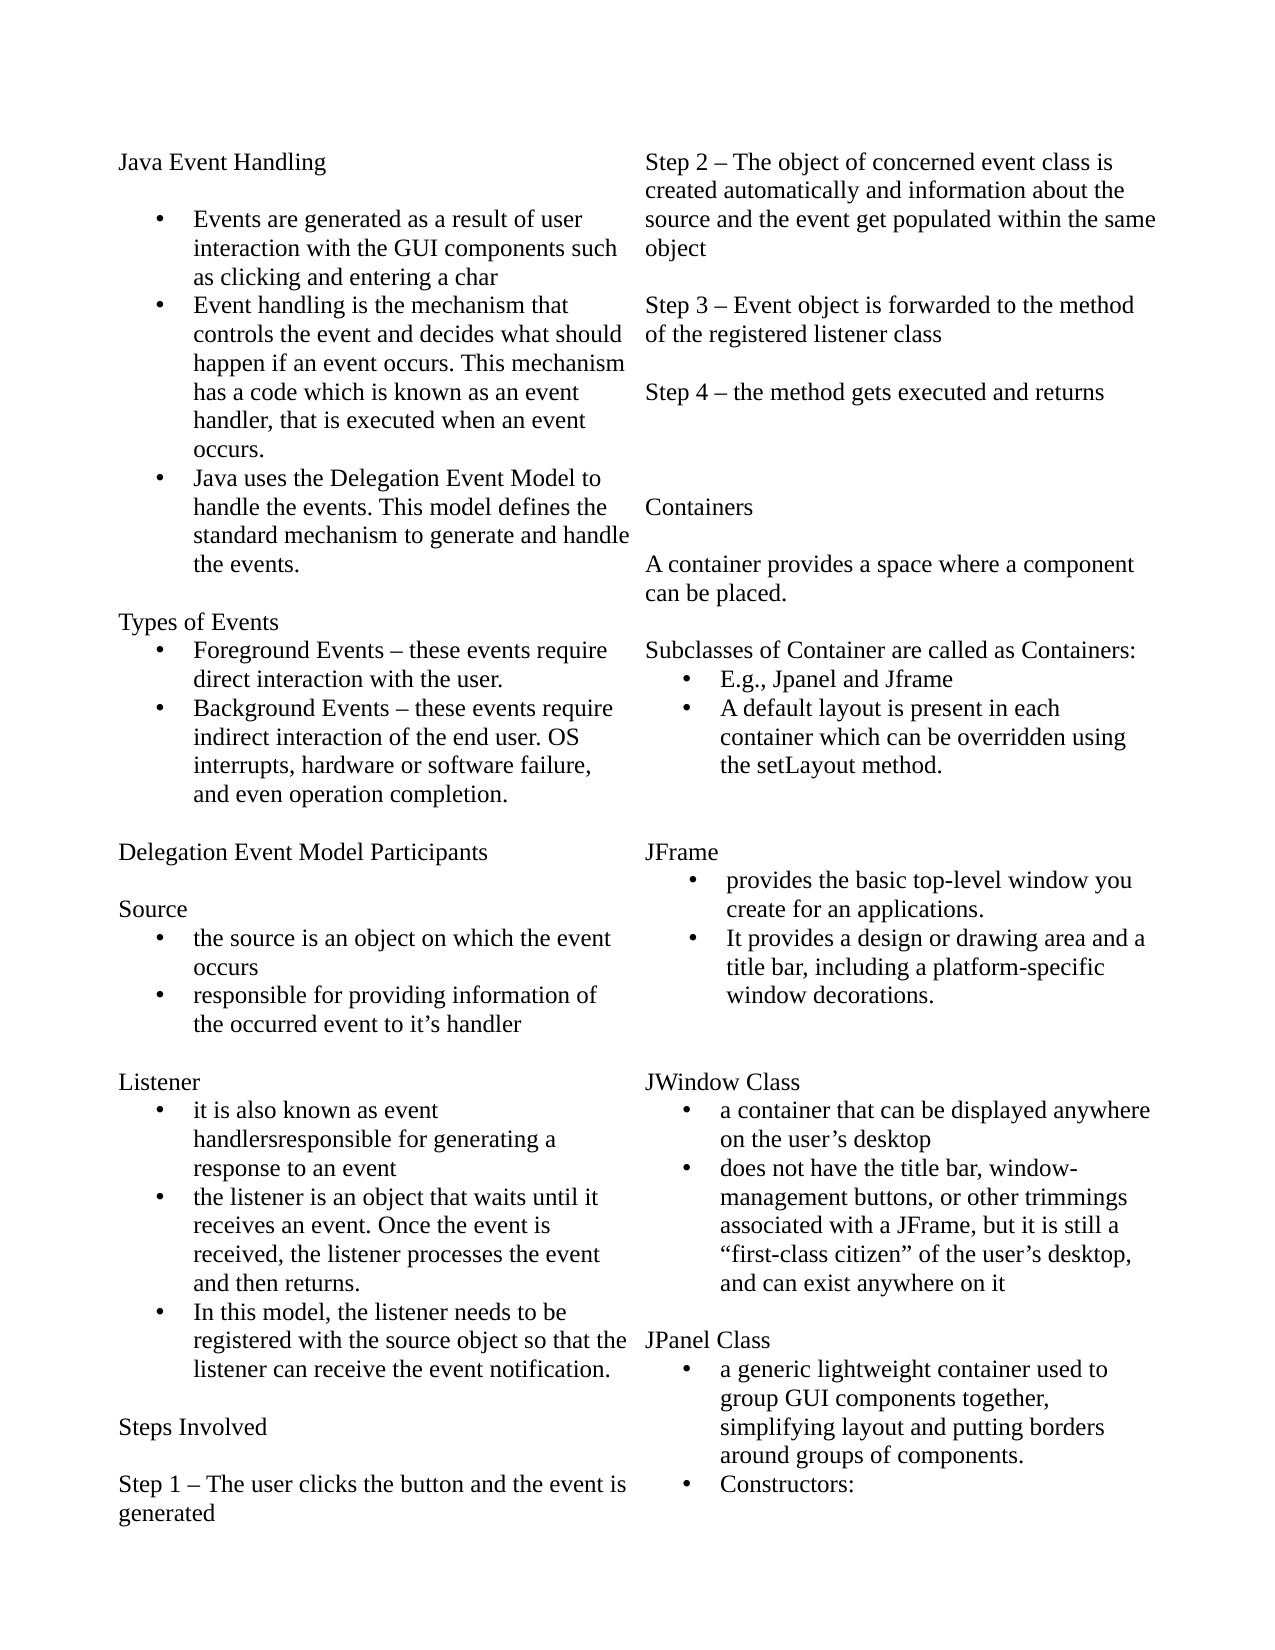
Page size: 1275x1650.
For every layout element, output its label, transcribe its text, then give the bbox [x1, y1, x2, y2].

text A container provides a space where a component can be placed. [645, 549, 1157, 607]
list a generic lightweight container used to group GUI components together, simplifying layout and putting borders around groups of components. [682, 1354, 1157, 1469]
list provides the basic top-level window you create for an applications. [689, 866, 1157, 923]
text Delegation Event Model Participants [118, 837, 630, 866]
list the source is an object on which the event occurs [156, 923, 630, 981]
list Constructors: [682, 1469, 1157, 1498]
list a container that can be displayed anywhere on the user’s desktop [682, 1096, 1157, 1153]
list Java uses the Delegation Event Model to handle the events. This model defines the standard mechanism to generate and handle the events. [156, 463, 630, 578]
text Types of Events [118, 607, 630, 636]
list it is also known as event handlersresponsible for generating a response to an event [156, 1096, 630, 1182]
text Step 1 – The user clicks the button and the event is generated [118, 1469, 630, 1527]
list responsible for providing information of the occurred event to it’s handler [156, 981, 630, 1038]
list Foreground Events – these events require direct interaction with the user. [156, 636, 630, 693]
text Step 2 – The object of concerned event class is created automatically and information about the source and the event get populated within the same object [645, 147, 1157, 262]
text Steps Involved [118, 1412, 630, 1441]
list In this model, the listener needs to be registered with the source object so that the listener can receive the event notification. [156, 1297, 630, 1383]
text Step 4 – the method gets executed and returns [645, 377, 1157, 406]
list does not have the title bar, window-management buttons, or other trimmings associated with a JFrame, but it is still a “first-class citizen” of the user’s desktop, and can exist anywhere on it [682, 1153, 1157, 1297]
text Listener [118, 1067, 630, 1096]
text Step 3 – Event object is forwarded to the method of the registered listener class [645, 291, 1157, 348]
list Events are generated as a result of user interaction with the GUI components such as clicking and entering a char [156, 204, 630, 291]
text Containers [645, 492, 1157, 521]
list Event handling is the mechanism that controls the event and decides what should happen if an event occurs. This mechanism has a code which is known as an event handler, that is executed when an event occurs. [156, 291, 630, 463]
list Background Events – these events require indirect interaction of the end user. OS interrupts, hardware or software failure, and even operation completion. [156, 693, 630, 808]
text JFrame [645, 837, 1157, 866]
list E.g., Jpanel and Jframe [682, 664, 1157, 693]
list the listener is an object that waits until it receives an event. Once the event is received, the listener processes the event and then returns. [156, 1182, 630, 1297]
text Source [118, 894, 630, 923]
text JWindow Class [645, 1067, 1157, 1096]
text Subclasses of Container are called as Containers: [645, 636, 1157, 664]
text Java Event Handling [118, 147, 630, 176]
text JPanel Class [645, 1326, 1157, 1354]
list It provides a design or drawing area and a title bar, including a platform-specific window decorations. [689, 923, 1157, 1009]
list A default layout is present in each container which can be overridden using the setLayout method. [682, 693, 1157, 779]
